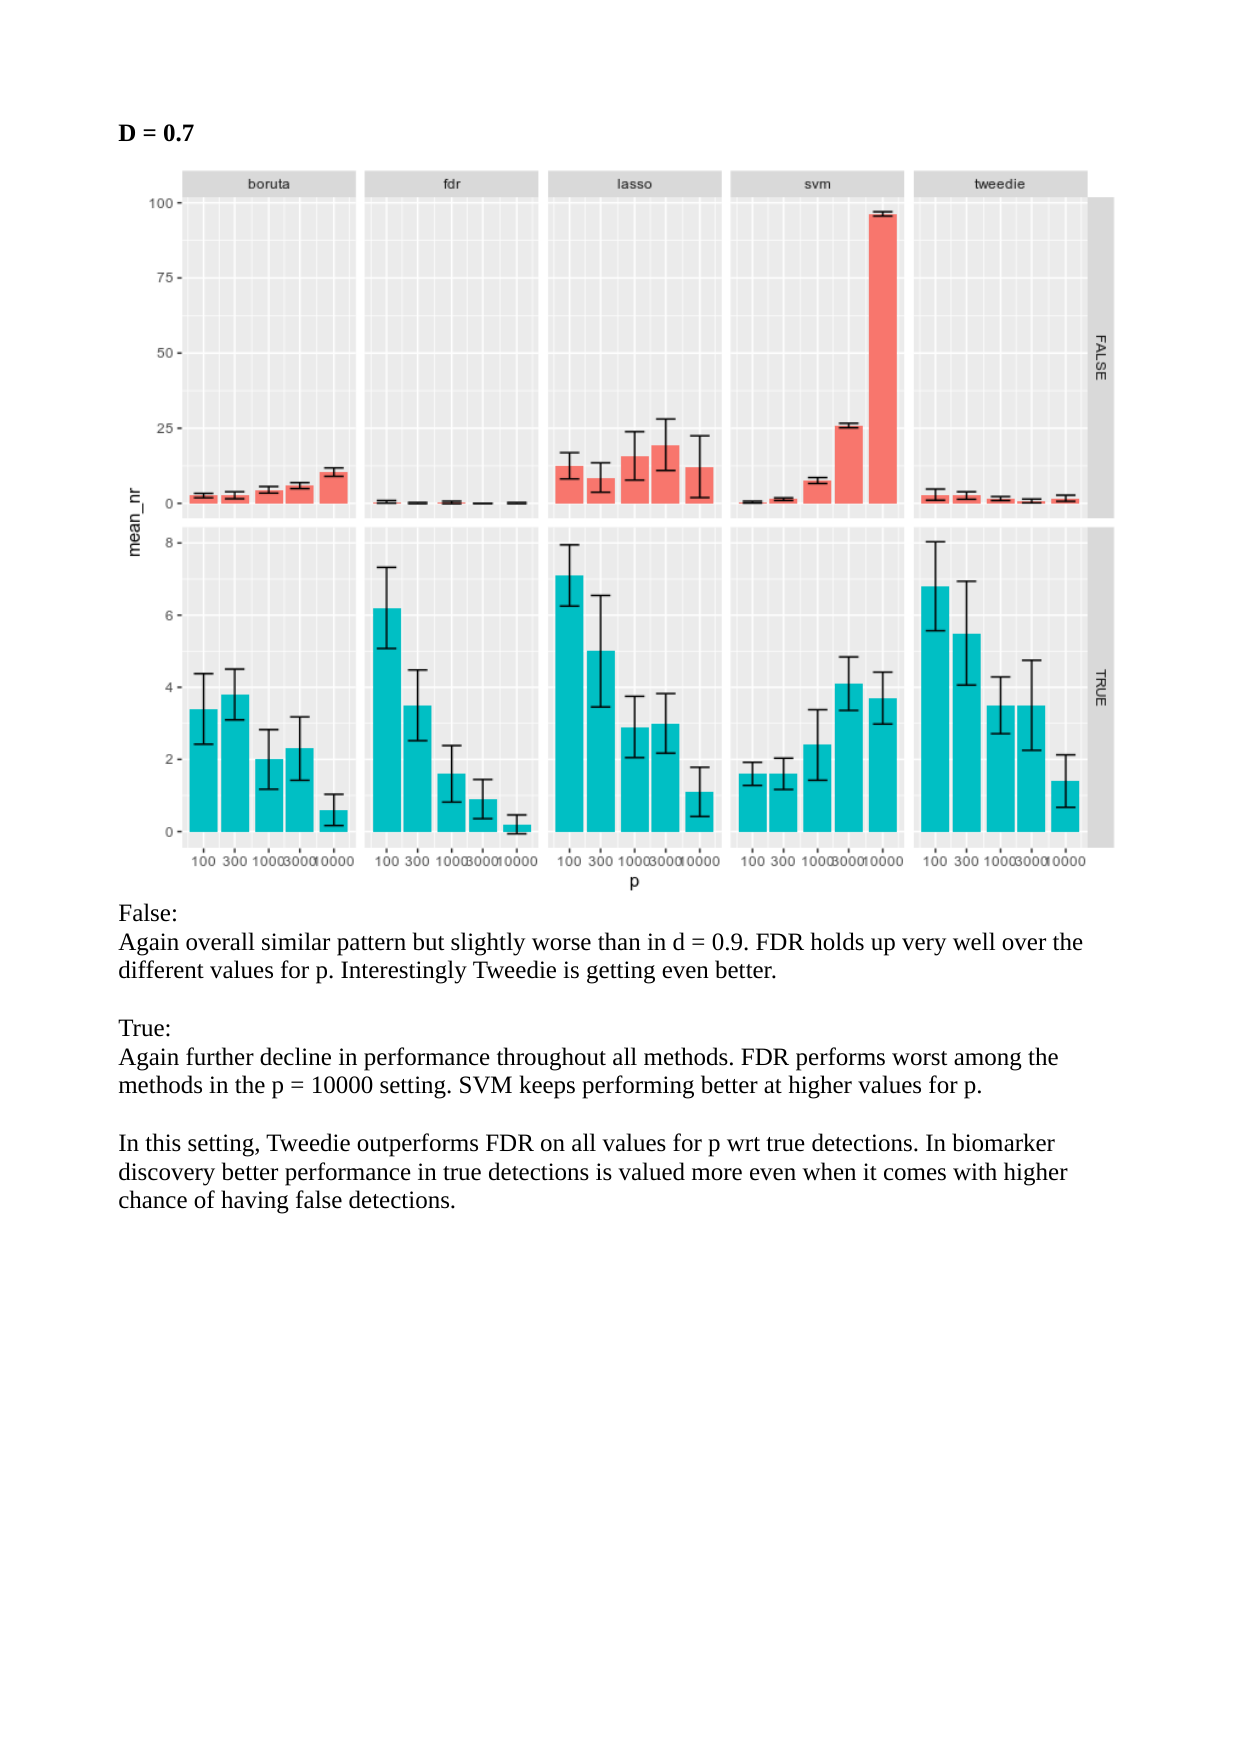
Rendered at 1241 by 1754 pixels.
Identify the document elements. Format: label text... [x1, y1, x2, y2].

text Again further decline in performance throughout all methods. FDR performs worst among the methods in the p = 10000 setting. SVM keeps performing better at higher values for p. [118, 1042, 1122, 1099]
text True: [118, 1013, 1122, 1042]
text [118, 147, 1122, 162]
picture [118, 162, 1123, 899]
text Again overall similar pattern but slightly worse than in d = 0.9. FDR holds up very well over the different values for p. Interestingly Tweedie is getting even better. [118, 927, 1122, 984]
text D = 0.7 [118, 118, 1122, 147]
text In this setting, Tweedie outperforms FDR on all values for p wrt true detections. In biomarker discovery better performance in true detections is valued more even when it comes with higher chance of having false detections. [118, 1128, 1122, 1214]
text False: [118, 899, 1122, 927]
